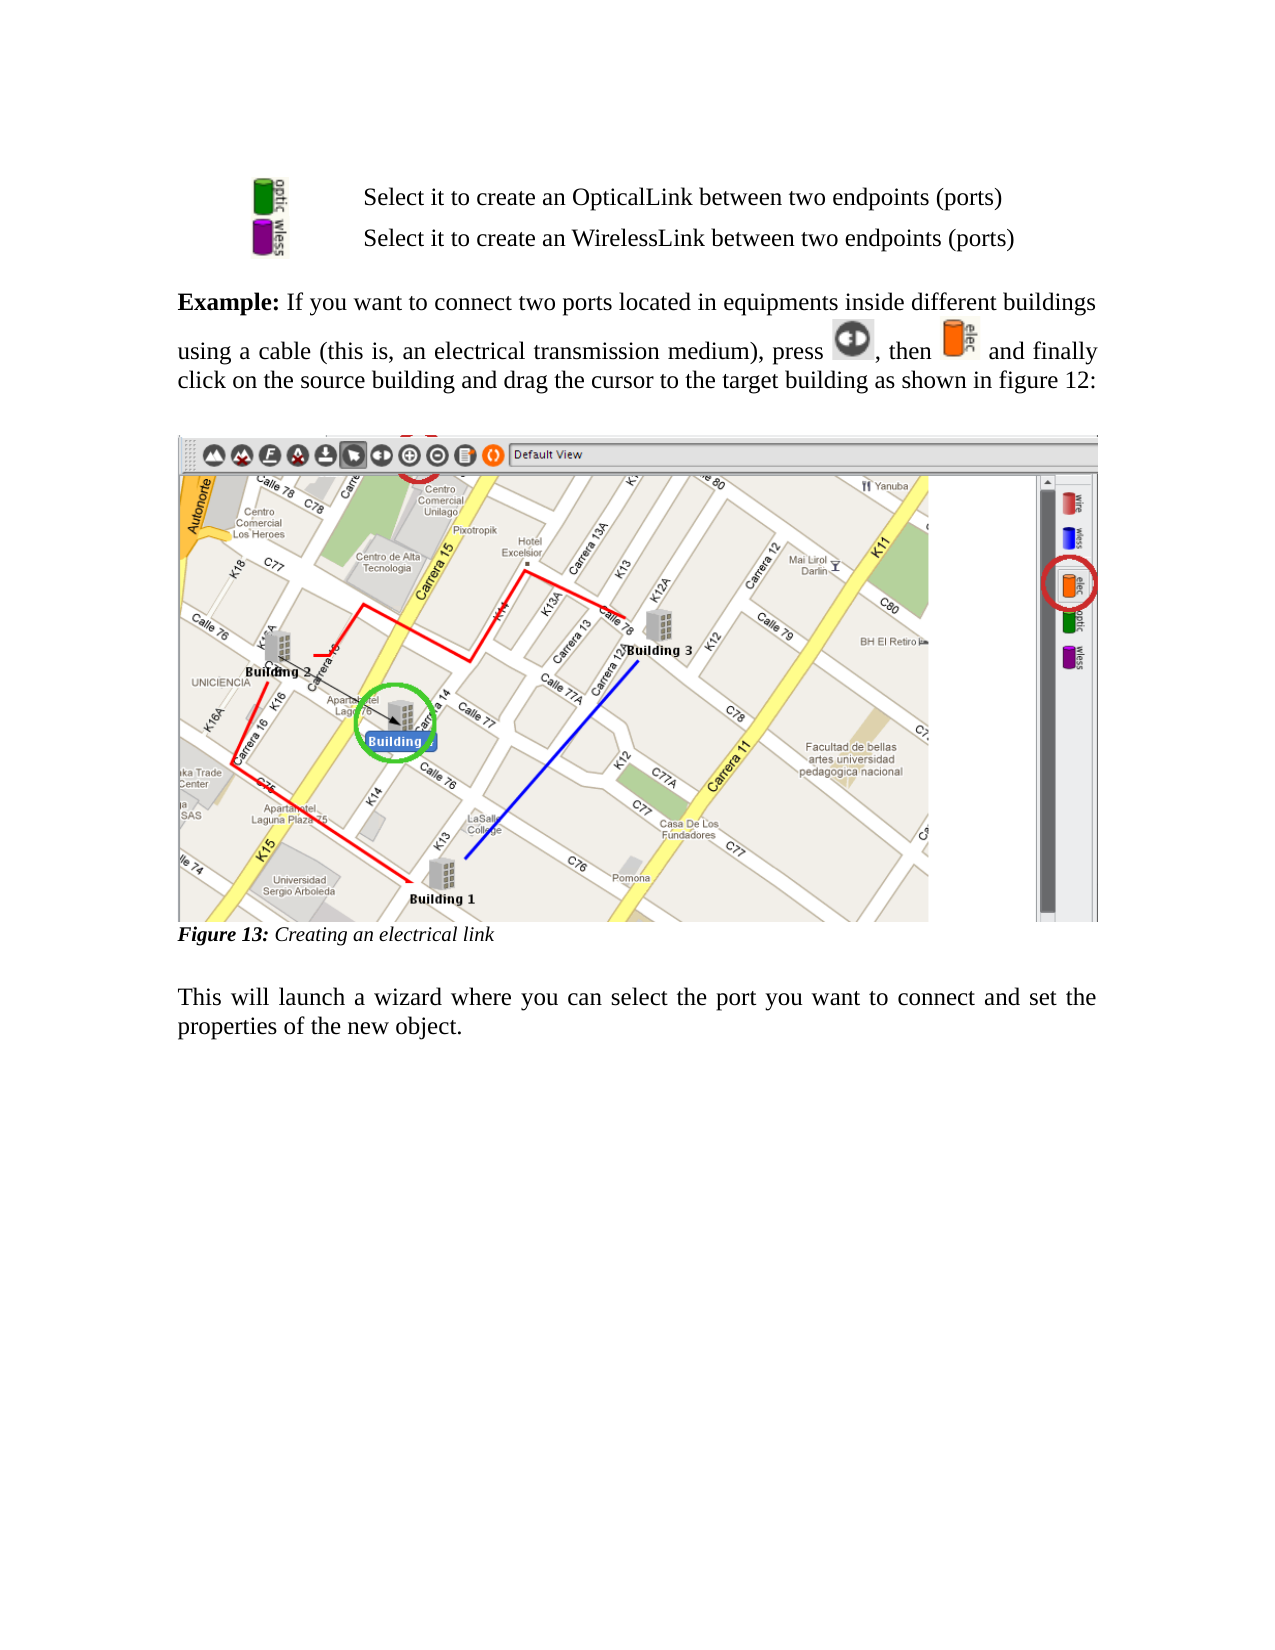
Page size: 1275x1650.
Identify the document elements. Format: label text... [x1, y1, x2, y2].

text This will launch a wizard where you can select the port you want to connect and set the properties of the new object. [177, 982, 1098, 1039]
list Creating an electrical link [177, 922, 1098, 946]
text Example: If you want to connect two ports located in equipments inside different buildings using a cable (this is, an electrical transmission medium), press , then and finally click on the source building and drag the cursor to the target building as shown in figure 12: [177, 287, 1098, 394]
table_cell [177, 216, 250, 258]
table_cell [177, 177, 251, 216]
picture [250, 177, 290, 259]
table_cell Select it to create an OpticalLink between two endpoints (ports) [363, 177, 1097, 216]
picture [832, 319, 875, 360]
picture [177, 435, 1098, 922]
table_cell [289, 177, 363, 216]
table_cell [290, 216, 363, 258]
table_cell Select it to create an WirelessLink between two endpoints (ports) [363, 216, 1097, 258]
picture [939, 316, 981, 360]
